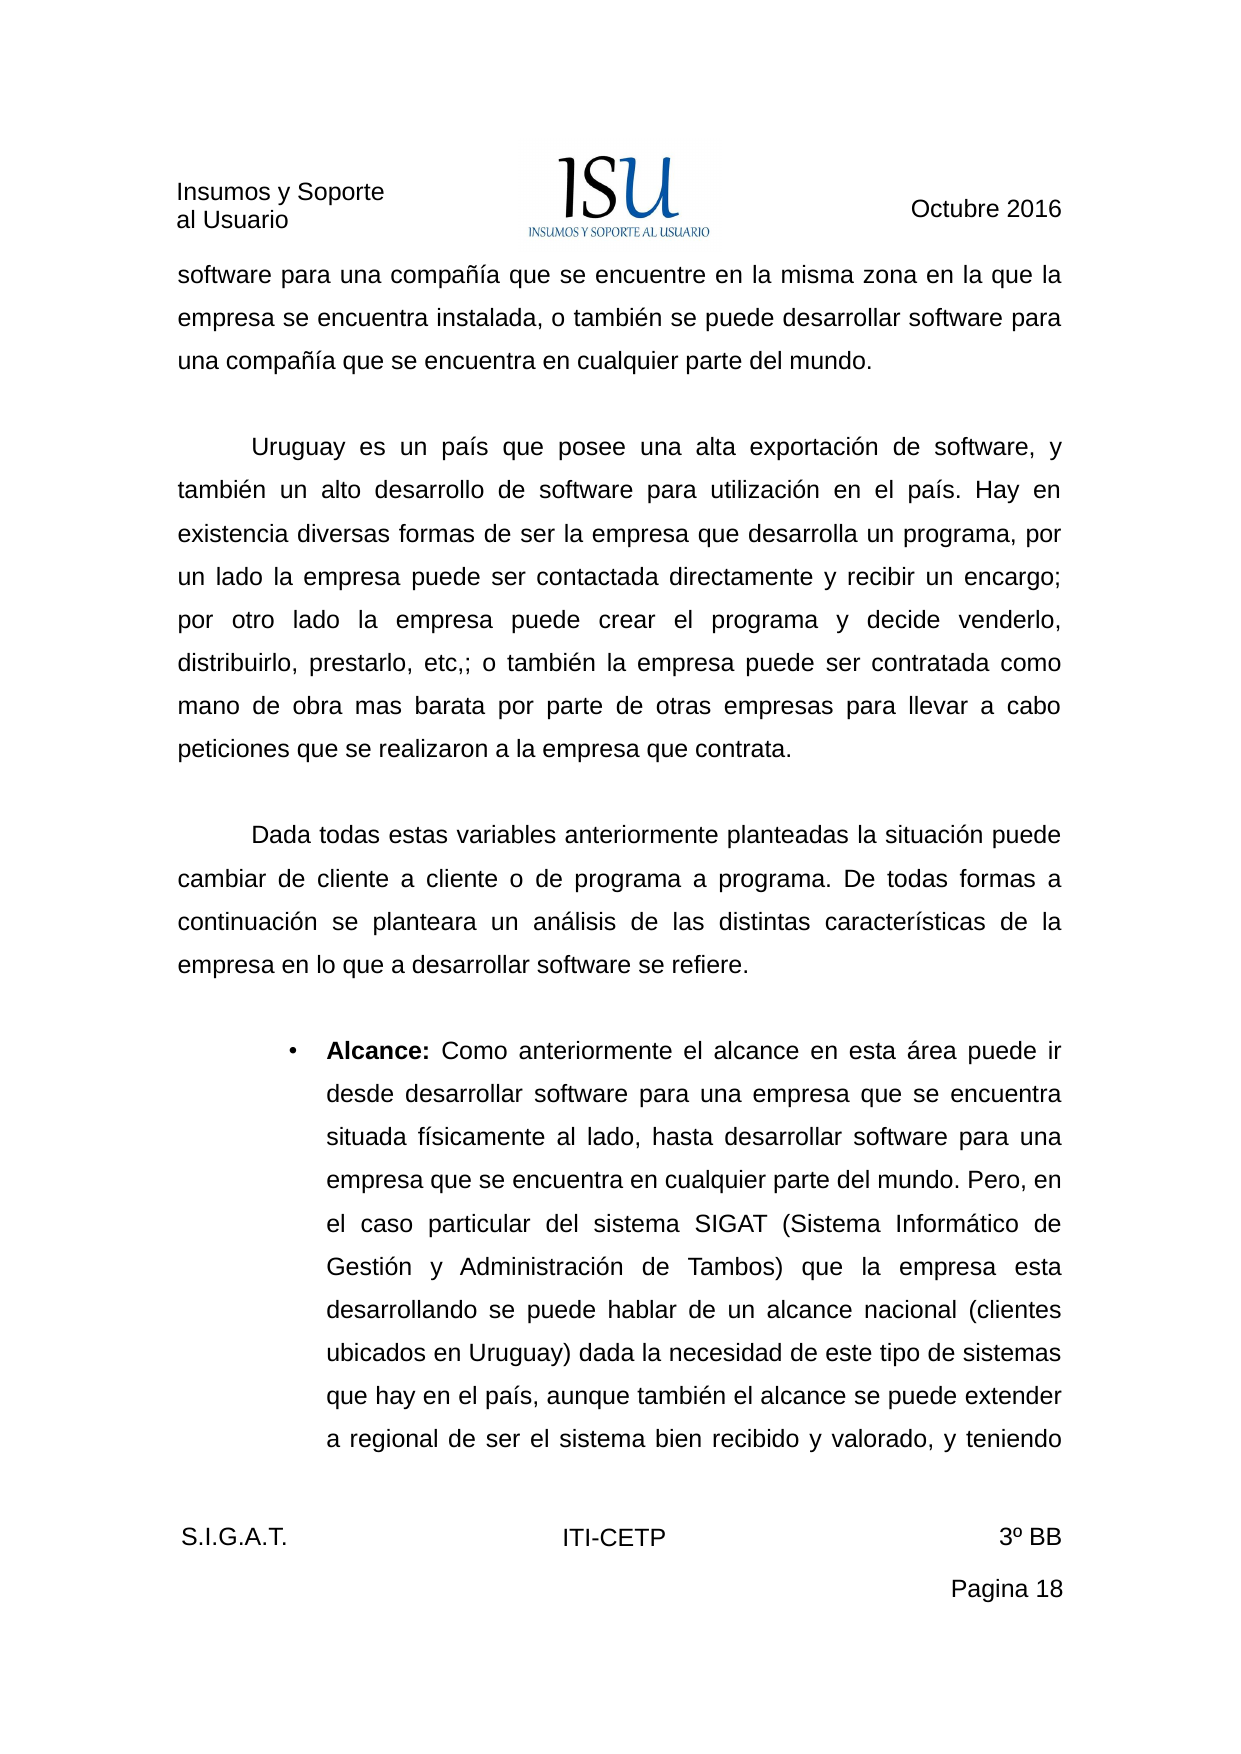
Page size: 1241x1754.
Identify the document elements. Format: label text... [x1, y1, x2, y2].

picture [517, 138, 723, 252]
text Uruguay es un país que posee una alta exportación de software, y también un alto desarrollo de software para utilización en el país. Hay en existencia diversas formas de ser la empresa que desarrolla un programa, por un lado la empresa puede ser contactada directamente y recibir un encargo; por otro lado la empresa puede crear el programa y decide venderlo, distribuirlo, prestarlo, etc,; o también la empresa puede ser contratada como mano de obra mas barata por parte de otras empresas para llevar a cabo peticiones que se realizaron a la empresa que contrata. [177, 432, 1063, 763]
list Alcance: Como anteriormente el alcance en esta área puede ir desde desarrollar software para una empresa que se encuentra situada físicamente al lado, hasta desarrollar software para una empresa que se encuentra en cualquier parte del mundo. Pero, en el caso particular del sistema SIGAT (Sistema Informático de Gestión y Administración de Tambos) que la empresa esta desarrollando se puede hablar de un alcance nacional (clientes ubicados en Uruguay) dada la necesidad de este tipo de sistemas que hay en el país, aunque también el alcance se puede extender a regional de ser el sistema bien recibido y valorado, y teniendo [288, 1036, 1063, 1453]
text software para una compañía que se encuentre en la misma zona en la que la empresa se encuentra instalada, o también se puede desarrollar software para una compañía que se encuentra en cualquier parte del mundo. [177, 260, 1063, 375]
text Dada todas estas variables anteriormente planteadas la situación puede cambiar de cliente a cliente o de programa a programa. De todas formas a continuación se planteara un análisis de las distintas características de la empresa en lo que a desarrollar software se refiere. [177, 820, 1063, 978]
